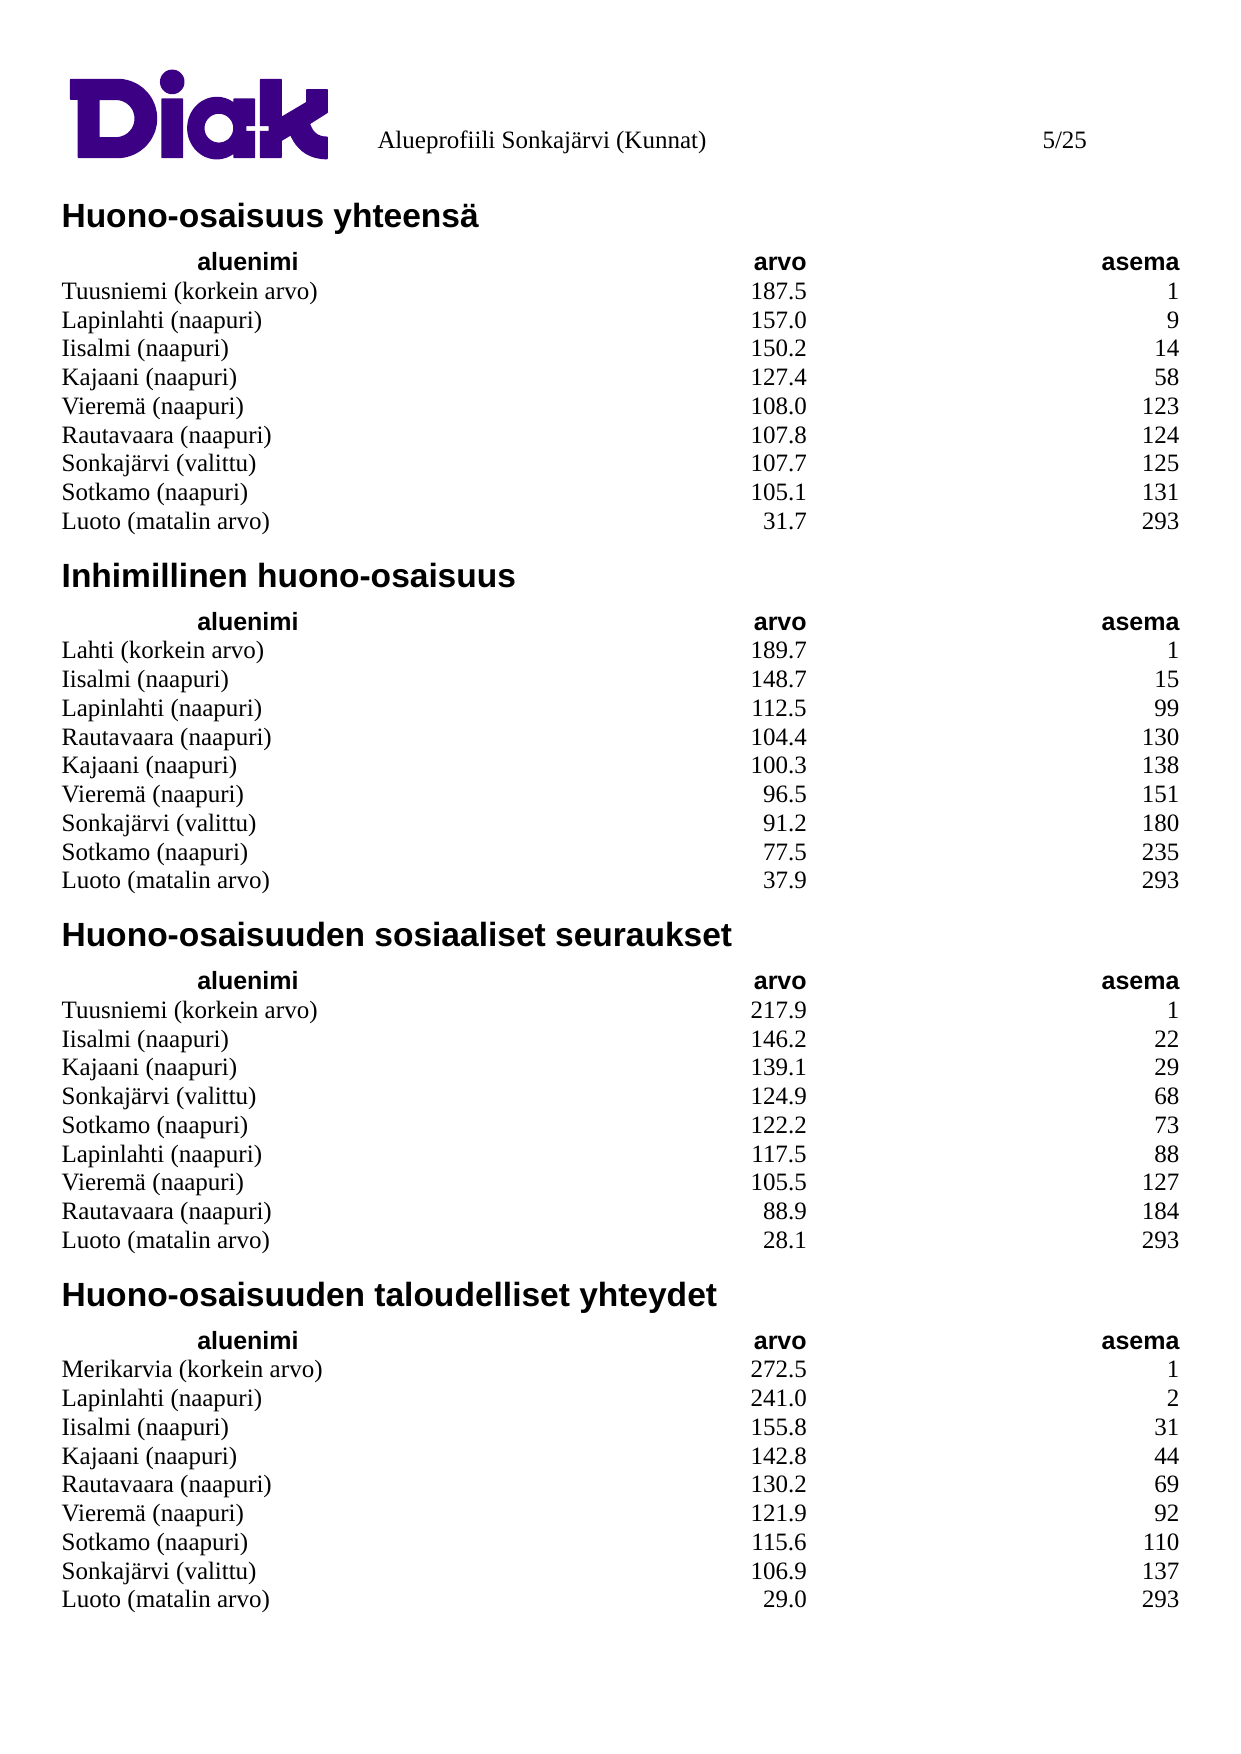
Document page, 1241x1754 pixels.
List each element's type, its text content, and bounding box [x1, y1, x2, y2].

table_cell Vieremä (naapuri) [61, 1168, 434, 1196]
table_cell 184 [806, 1196, 1179, 1225]
table_cell 73 [806, 1110, 1179, 1139]
table_cell Sonkajärvi (valittu) [61, 449, 434, 477]
table_cell 1 [806, 995, 1179, 1024]
table_cell 131 [806, 477, 1179, 506]
table_cell 124 [806, 420, 1179, 448]
table_cell 31 [806, 1412, 1179, 1441]
table_cell 293 [806, 506, 1179, 535]
table_cell Rautavaara (naapuri) [61, 420, 434, 448]
table_cell 96.5 [434, 779, 806, 808]
table_cell Luoto (matalin arvo) [61, 506, 434, 535]
table_cell Lapinlahti (naapuri) [61, 693, 434, 722]
table_cell Kajaani (naapuri) [61, 751, 434, 779]
subtitle Huono-osaisuus yhteensä [61, 196, 1179, 235]
table_cell Rautavaara (naapuri) [61, 722, 434, 751]
table_cell Lahti (korkein arvo) [61, 636, 434, 664]
table_header asema [806, 1326, 1179, 1354]
table_cell 272.5 [434, 1355, 806, 1383]
table_cell 106.9 [434, 1556, 806, 1584]
table_cell 180 [806, 808, 1179, 837]
table_cell 1 [806, 1355, 1179, 1383]
table_header arvo [434, 966, 806, 995]
table_cell Lapinlahti (naapuri) [61, 1383, 434, 1412]
table_cell Sonkajärvi (valittu) [61, 1081, 434, 1110]
table_cell Iisalmi (naapuri) [61, 1412, 434, 1441]
table_cell 157.0 [434, 305, 806, 333]
table_cell Merikarvia (korkein arvo) [61, 1355, 434, 1383]
table_header asema [806, 966, 1179, 995]
table_cell Sotkamo (naapuri) [61, 1527, 434, 1556]
table_cell 28.1 [434, 1225, 806, 1254]
table_cell Luoto (matalin arvo) [61, 1585, 434, 1613]
table_cell Luoto (matalin arvo) [61, 866, 434, 894]
table_cell Iisalmi (naapuri) [61, 1024, 434, 1052]
table_cell 130.2 [434, 1470, 806, 1498]
table_cell 146.2 [434, 1024, 806, 1052]
table_cell Kajaani (naapuri) [61, 1441, 434, 1469]
table_cell 150.2 [434, 334, 806, 362]
table_cell Tuusniemi (korkein arvo) [61, 276, 434, 305]
table_cell 31.7 [434, 506, 806, 535]
table_cell 58 [806, 362, 1179, 391]
table_cell 121.9 [434, 1498, 806, 1527]
table_cell 29.0 [434, 1585, 806, 1613]
table_cell 139.1 [434, 1053, 806, 1081]
table_header aluenimi [61, 966, 434, 995]
table_cell 91.2 [434, 808, 806, 837]
table_cell Iisalmi (naapuri) [61, 664, 434, 693]
table_header asema [806, 247, 1179, 276]
table_cell 125 [806, 449, 1179, 477]
table_cell 293 [806, 1585, 1179, 1613]
table_cell 241.0 [434, 1383, 806, 1412]
table_cell 293 [806, 866, 1179, 894]
table_cell 122.2 [434, 1110, 806, 1139]
table_cell 105.5 [434, 1168, 806, 1196]
table_cell 189.7 [434, 636, 806, 664]
table_cell 1 [806, 276, 1179, 305]
table_cell 138 [806, 751, 1179, 779]
table_cell 137 [806, 1556, 1179, 1584]
table_cell 127 [806, 1168, 1179, 1196]
table_cell 44 [806, 1441, 1179, 1469]
table_cell 22 [806, 1024, 1179, 1052]
table_cell 68 [806, 1081, 1179, 1110]
table_cell Kajaani (naapuri) [61, 1053, 434, 1081]
subtitle Inhimillinen huono-osaisuus [61, 556, 1179, 594]
table_cell 117.5 [434, 1139, 806, 1167]
table_cell Vieremä (naapuri) [61, 1498, 434, 1527]
table_cell 104.4 [434, 722, 806, 751]
table_cell 9 [806, 305, 1179, 333]
table_cell 107.8 [434, 420, 806, 448]
table_cell Sotkamo (naapuri) [61, 1110, 434, 1139]
table_cell Lapinlahti (naapuri) [61, 305, 434, 333]
table_cell 108.0 [434, 391, 806, 420]
table_cell 88.9 [434, 1196, 806, 1225]
table_cell 88 [806, 1139, 1179, 1167]
table_cell 2 [806, 1383, 1179, 1412]
table_cell 99 [806, 693, 1179, 722]
table_cell Sonkajärvi (valittu) [61, 1556, 434, 1584]
table_cell 151 [806, 779, 1179, 808]
table_cell 127.4 [434, 362, 806, 391]
table_cell 105.1 [434, 477, 806, 506]
table_header aluenimi [61, 247, 434, 276]
table_cell Vieremä (naapuri) [61, 391, 434, 420]
table_cell 15 [806, 664, 1179, 693]
table_cell Vieremä (naapuri) [61, 779, 434, 808]
table_cell 115.6 [434, 1527, 806, 1556]
table_cell 155.8 [434, 1412, 806, 1441]
table_header asema [806, 607, 1179, 636]
table_cell 148.7 [434, 664, 806, 693]
table_cell 1 [806, 636, 1179, 664]
table_cell Rautavaara (naapuri) [61, 1470, 434, 1498]
table_cell 235 [806, 837, 1179, 866]
table_header aluenimi [61, 607, 434, 636]
table_header arvo [434, 1326, 806, 1354]
table_cell 217.9 [434, 995, 806, 1024]
table_header arvo [434, 607, 806, 636]
table_cell Sotkamo (naapuri) [61, 837, 434, 866]
table_cell Iisalmi (naapuri) [61, 334, 434, 362]
table_cell 110 [806, 1527, 1179, 1556]
table_cell Luoto (matalin arvo) [61, 1225, 434, 1254]
table_cell 92 [806, 1498, 1179, 1527]
table_cell 77.5 [434, 837, 806, 866]
table_cell Kajaani (naapuri) [61, 362, 434, 391]
table_cell 69 [806, 1470, 1179, 1498]
table_cell 124.9 [434, 1081, 806, 1110]
table_cell 107.7 [434, 449, 806, 477]
table_cell 112.5 [434, 693, 806, 722]
table_cell Sonkajärvi (valittu) [61, 808, 434, 837]
table_cell 37.9 [434, 866, 806, 894]
table_cell 14 [806, 334, 1179, 362]
table_cell Rautavaara (naapuri) [61, 1196, 434, 1225]
table_cell 293 [806, 1225, 1179, 1254]
table_header arvo [434, 247, 806, 276]
table_cell Sotkamo (naapuri) [61, 477, 434, 506]
table_cell 142.8 [434, 1441, 806, 1469]
table_cell 100.3 [434, 751, 806, 779]
table_cell Tuusniemi (korkein arvo) [61, 995, 434, 1024]
table_cell 187.5 [434, 276, 806, 305]
table_cell 130 [806, 722, 1179, 751]
table_cell Lapinlahti (naapuri) [61, 1139, 434, 1167]
table_cell 29 [806, 1053, 1179, 1081]
table_header aluenimi [61, 1326, 434, 1354]
subtitle Huono-osaisuuden taloudelliset yhteydet [61, 1274, 1179, 1313]
subtitle Huono-osaisuuden sosiaaliset seuraukset [61, 915, 1179, 954]
table_cell 123 [806, 391, 1179, 420]
